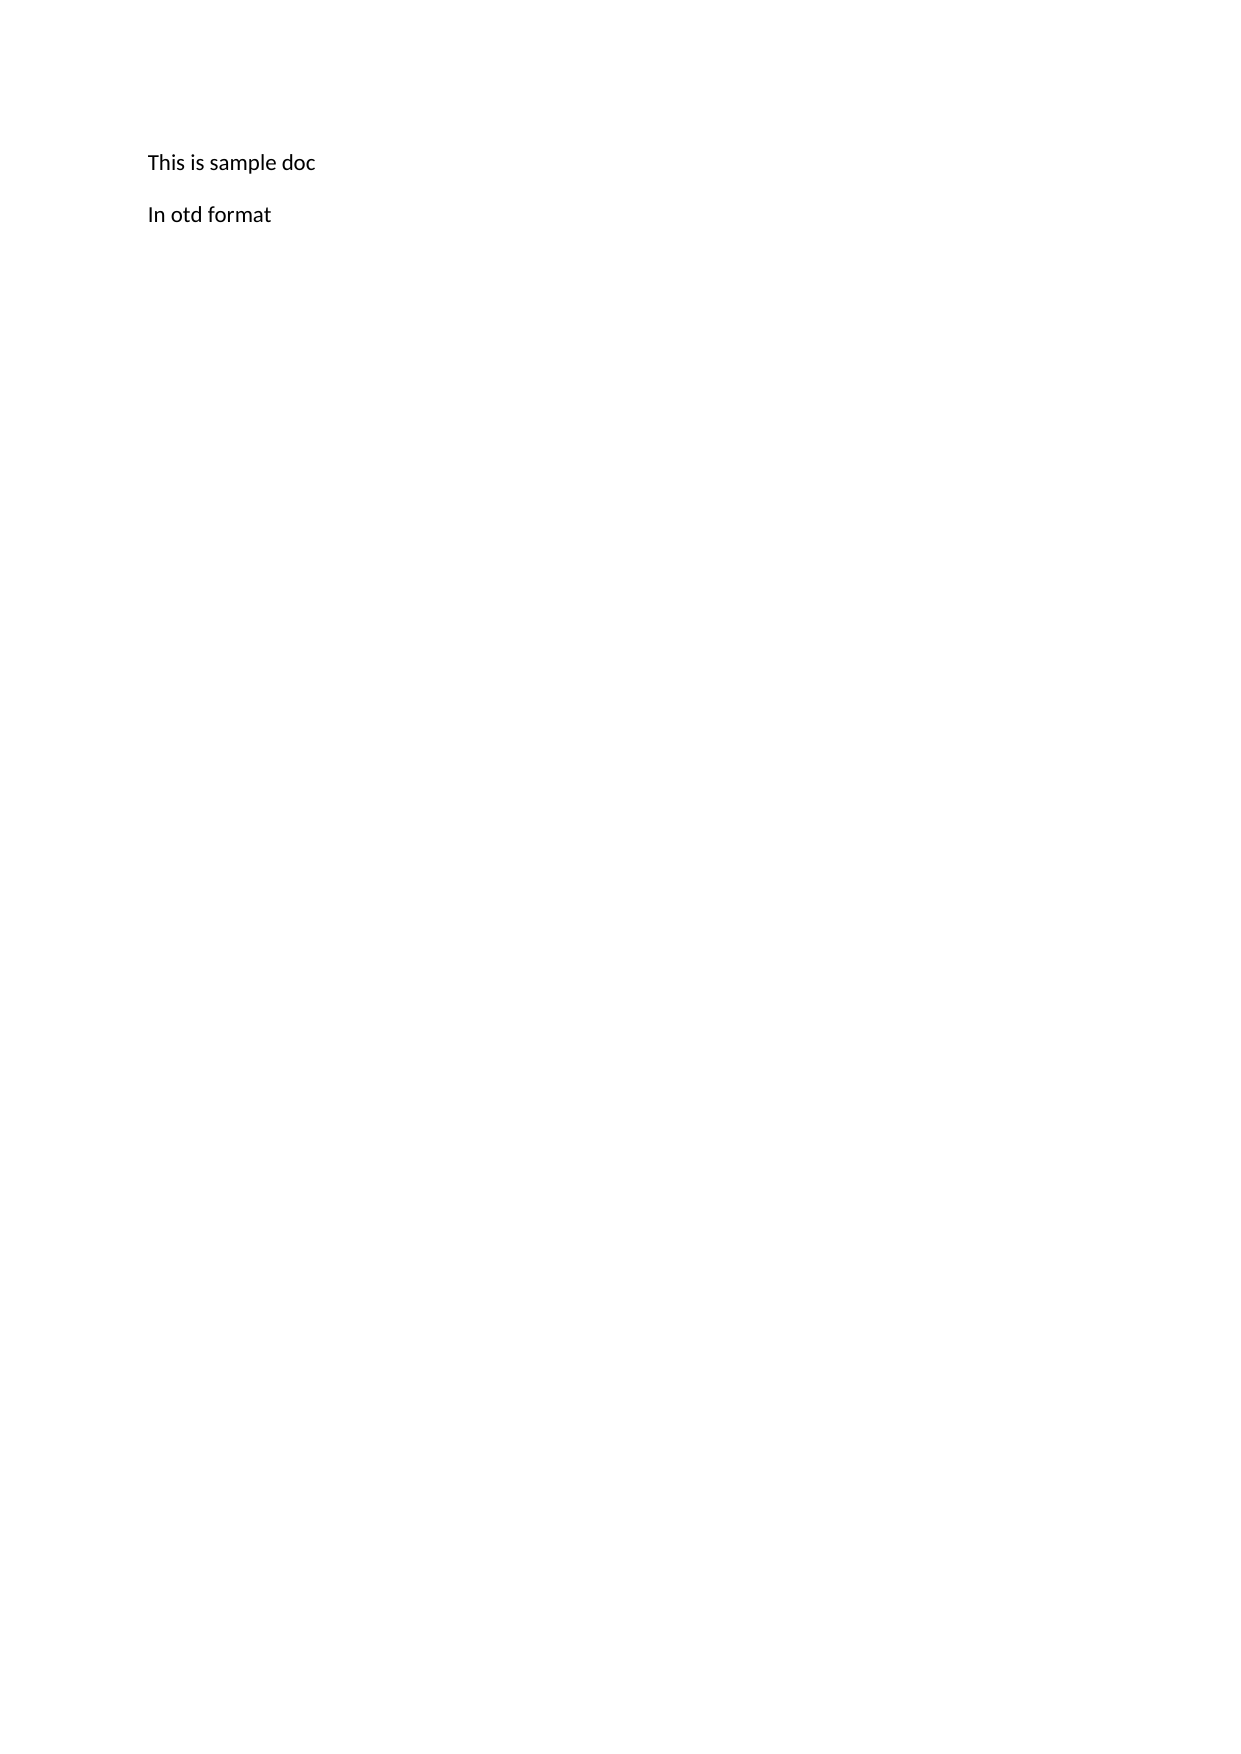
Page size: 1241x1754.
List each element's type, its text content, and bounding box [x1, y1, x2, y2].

text This is sample doc [148, 148, 1093, 176]
text In otd format [148, 201, 1093, 229]
